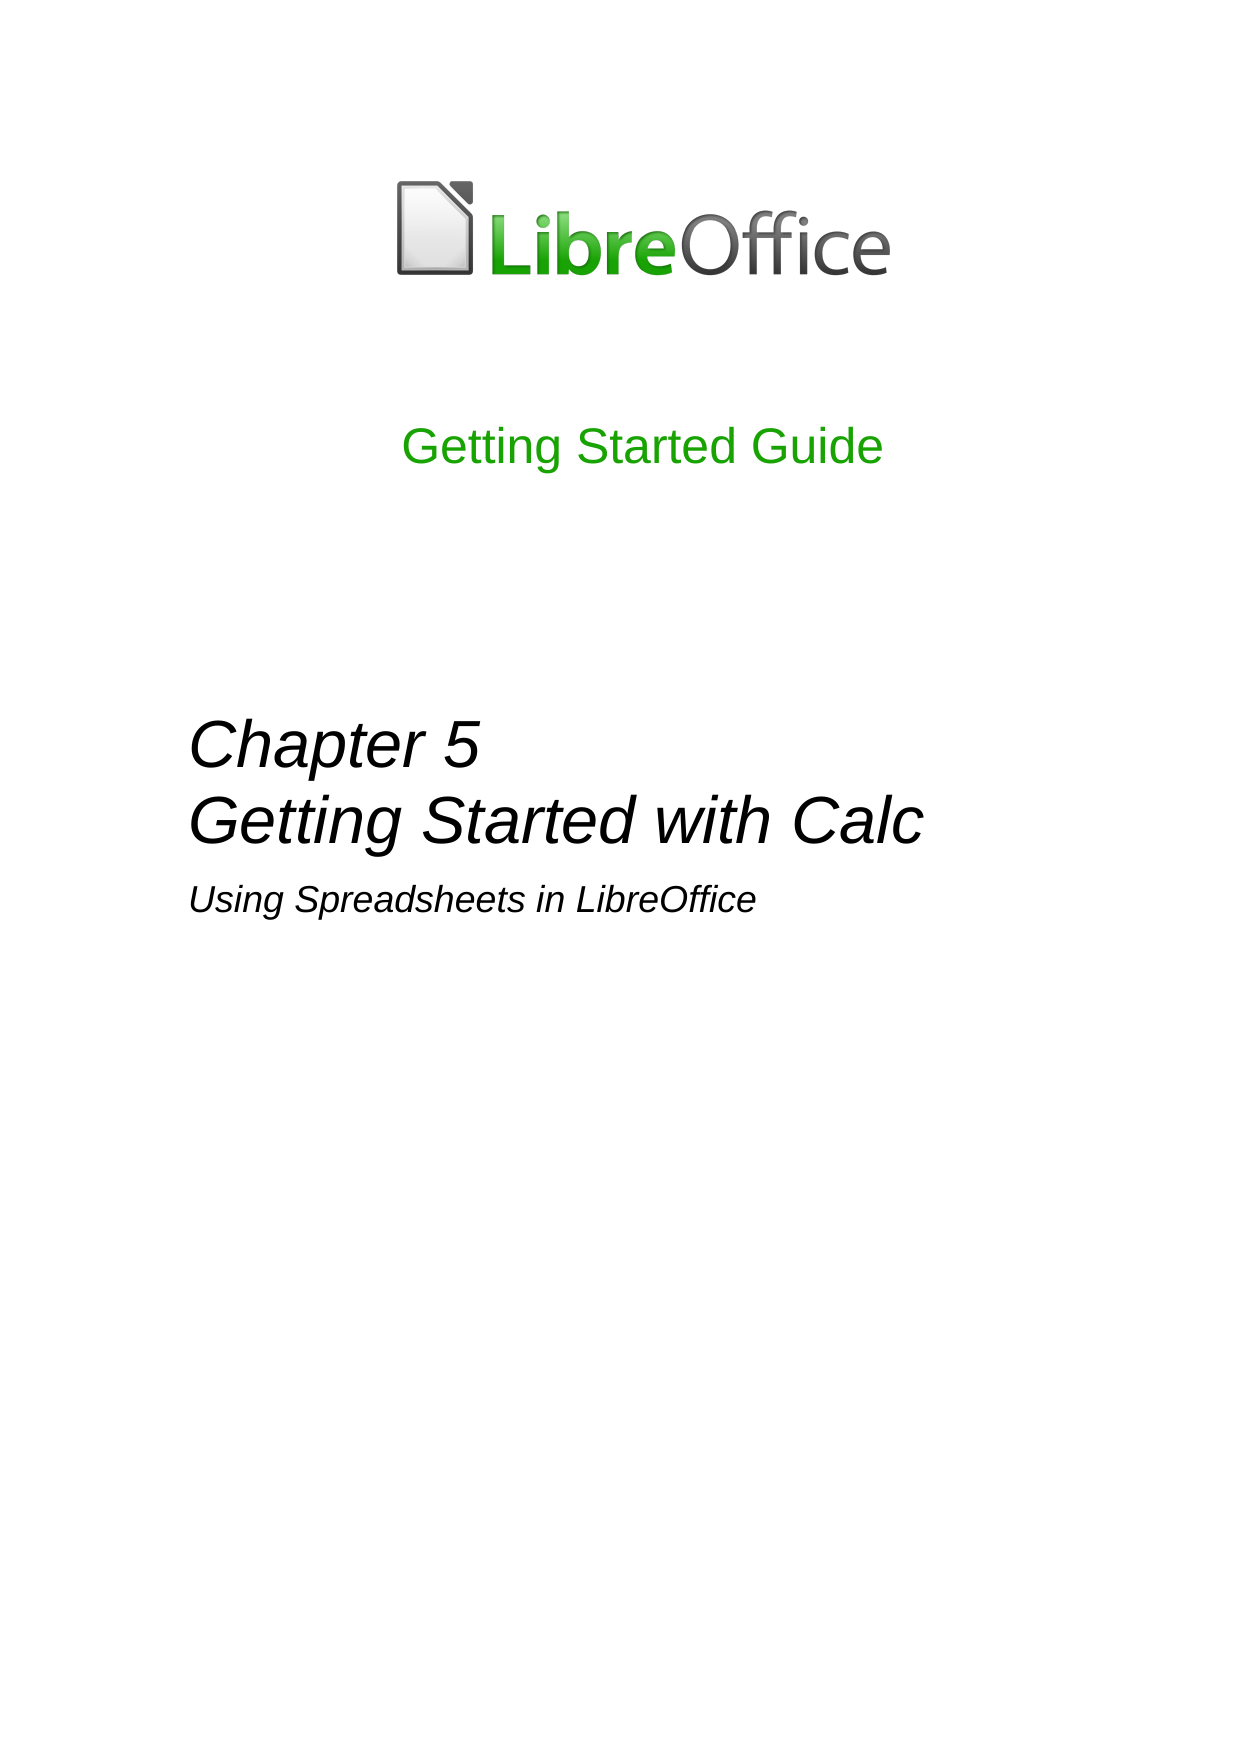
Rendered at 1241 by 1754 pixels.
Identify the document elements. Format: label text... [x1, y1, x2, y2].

text Getting Started Guide [188, 416, 1098, 474]
title Chapter 5 Getting Started with Calc [188, 705, 1098, 858]
subtitle Using Spreadsheets in LibreOffice [188, 877, 1098, 921]
picture [392, 177, 893, 282]
